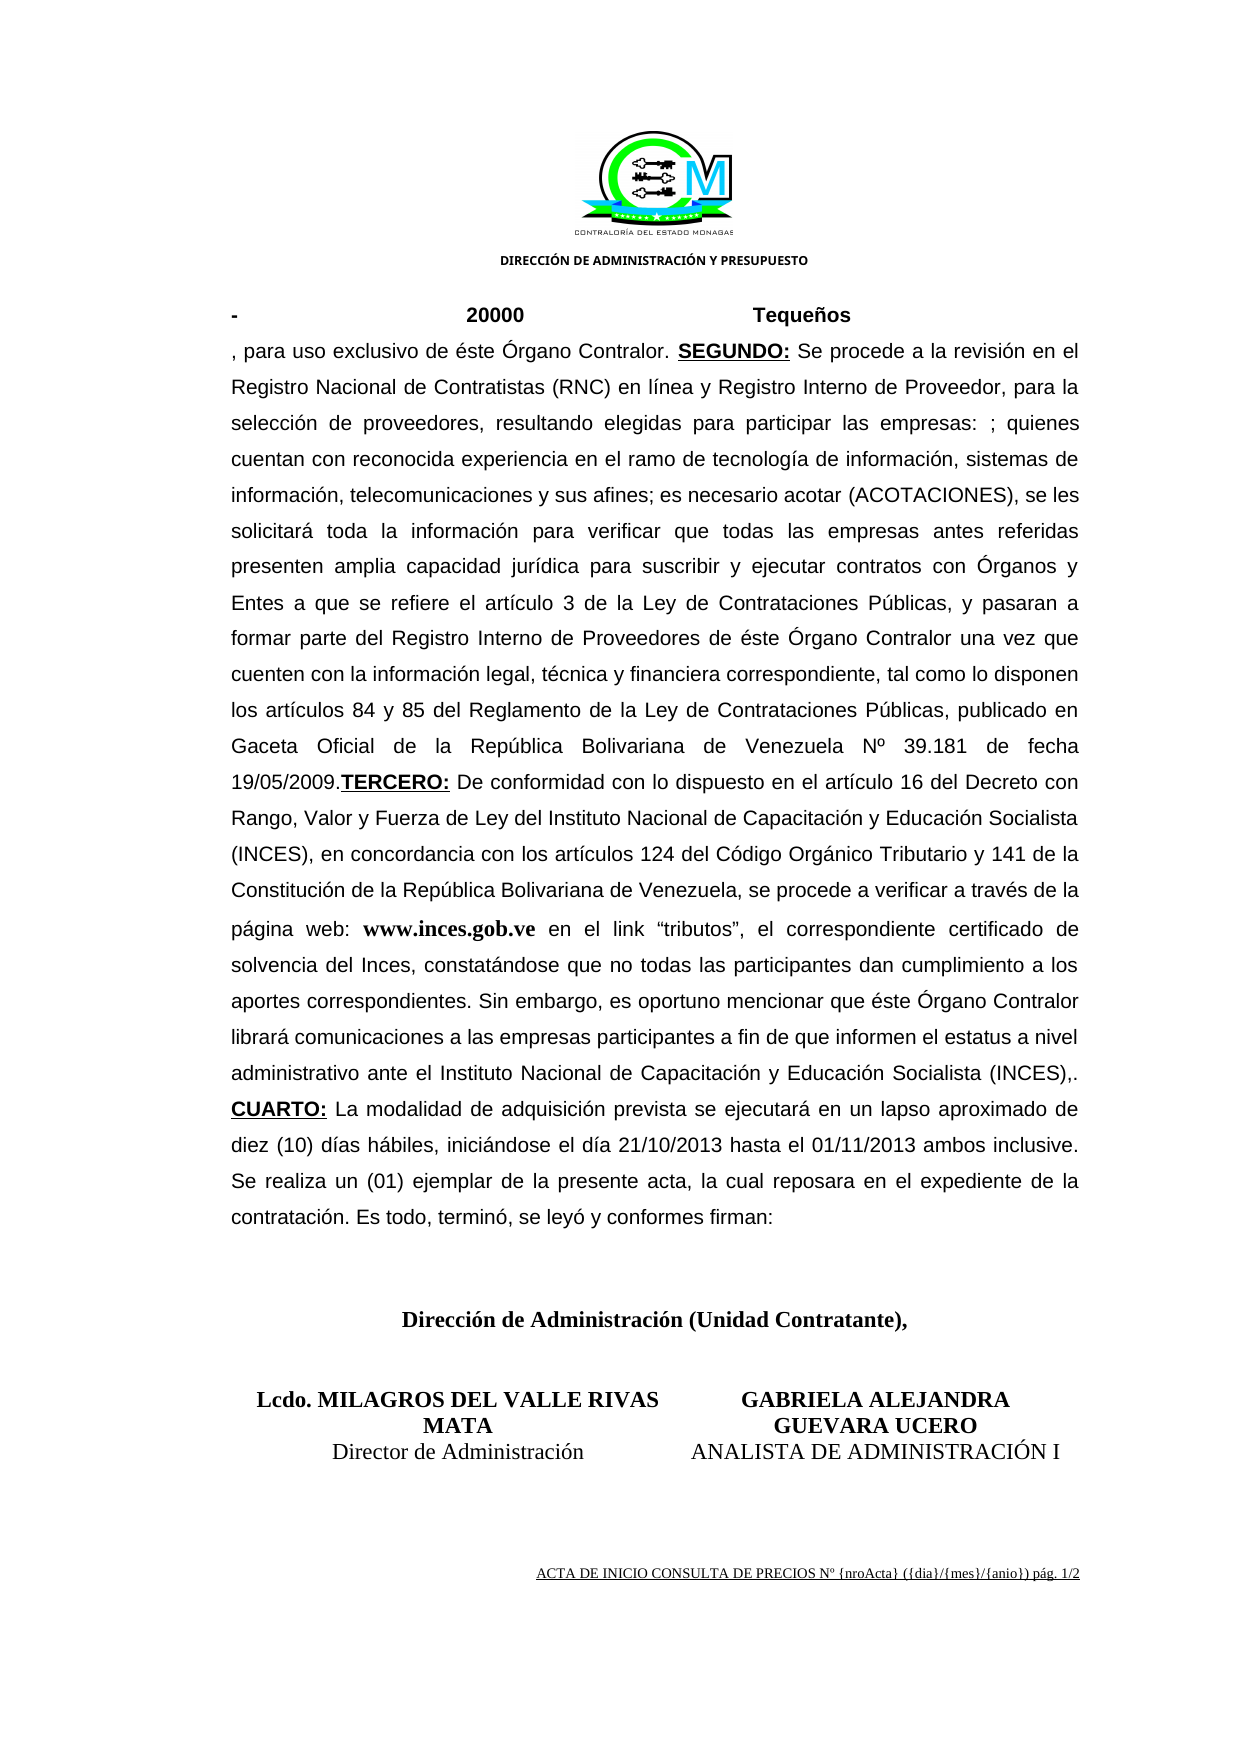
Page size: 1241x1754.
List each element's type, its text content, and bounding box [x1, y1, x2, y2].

picture [574, 131, 733, 235]
table_header Dirección de Administración (Unidad Contratante), [237, 1307, 1072, 1333]
table_cell Lcdo. MILAGROS DEL VALLE RIVAS MATA Director de Administración [237, 1333, 679, 1465]
table_cell GABRIELA ALEJANDRA GUEVARA UCERO ANALISTA DE ADMINISTRACIÓN I [679, 1333, 1072, 1465]
text - 20000 Tequeños , para uso exclusivo de éste Órgano Contralor. SEGUNDO: Se procede a la revisión en el Registro Nacional de Contratistas (RNC) en línea y Registro Interno de Proveedor, para la selección de proveedores, resultando elegidas para participar las empresas: ; quienes cuentan con reconocida experiencia en el ramo de tecnología de información, sistemas de información, telecomunicaciones y sus afines; es necesario acotar (ACOTACIONES), se les solicitará toda la información para verificar que todas las empresas antes referidas presenten amplia capacidad jurídica para suscribir y ejecutar contratos con Órganos y Entes a que se refiere el artículo 3 de la Ley de Contrataciones Públicas, y pasaran a formar parte del Registro Interno de Proveedores de éste Órgano Contralor una vez que cuenten con la información legal, técnica y financiera correspondiente, tal como lo disponen los artículos 84 y 85 del Reglamento de la Ley de Contrataciones Públicas, publicado en Gaceta Oficial de la República Bolivariana de Venezuela Nº 39.181 de fecha 19/05/2009.TERCERO: De conformidad con lo dispuesto en el artículo 16 del Decreto con Rango, Valor y Fuerza de Ley del Instituto Nacional de Capacitación y Educación Socialista (INCES), en concordancia con los artículos 124 del Código Orgánico Tributario y 141 de la Constitución de la República Bolivariana de Venezuela, se procede a verificar a través de la página web: www.inces.gob.ve en el link “tributos”, el correspondiente certificado de solvencia del Inces, constatándose que no todas las participantes dan cumplimiento a los aportes correspondientes. Sin embargo, es oportuno mencionar que éste Órgano Contralor librará comunicaciones a las empresas participantes a fin de que informen el estatus a nivel administrativo ante el Instituto Nacional de Capacitación y Educación Socialista (INCES),. CUARTO: La modalidad de adquisición prevista se ejecutará en un lapso aproximado de diez (10) días hábiles, iniciándose el día 21/10/2013 hasta el 01/11/2013 ambos inclusive. Se realiza un (01) ejemplar de la presente acta, la cual reposara en el expediente de la contratación. Es todo, terminó, se leyó y conformes firman: [231, 303, 1080, 1229]
